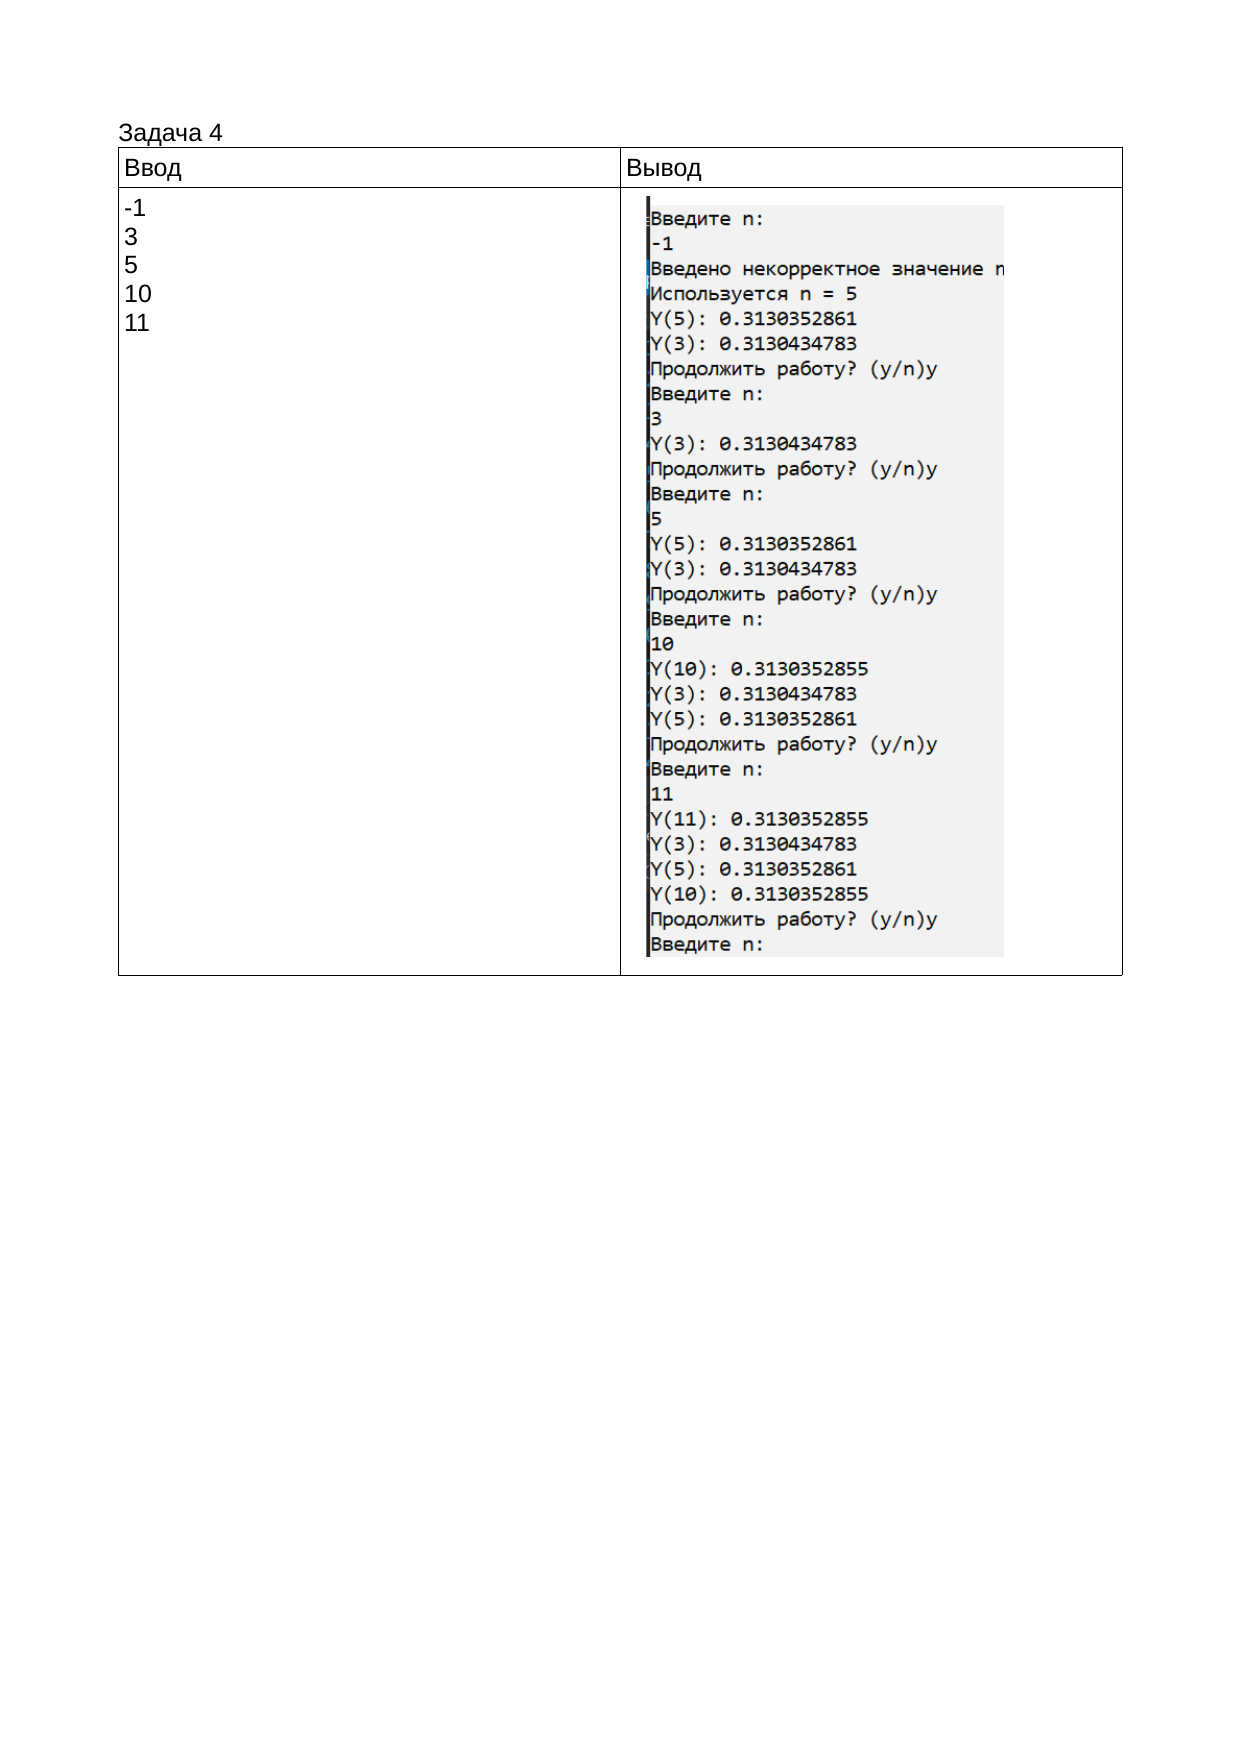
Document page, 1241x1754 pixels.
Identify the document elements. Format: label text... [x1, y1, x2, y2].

table_header Вывод [621, 148, 1122, 187]
table_cell [621, 188, 1122, 975]
table_header Ввод [119, 148, 620, 187]
text Задача 4 [118, 118, 1122, 147]
picture [646, 196, 1004, 957]
table_cell -1 3 5 10 11 [119, 188, 620, 975]
